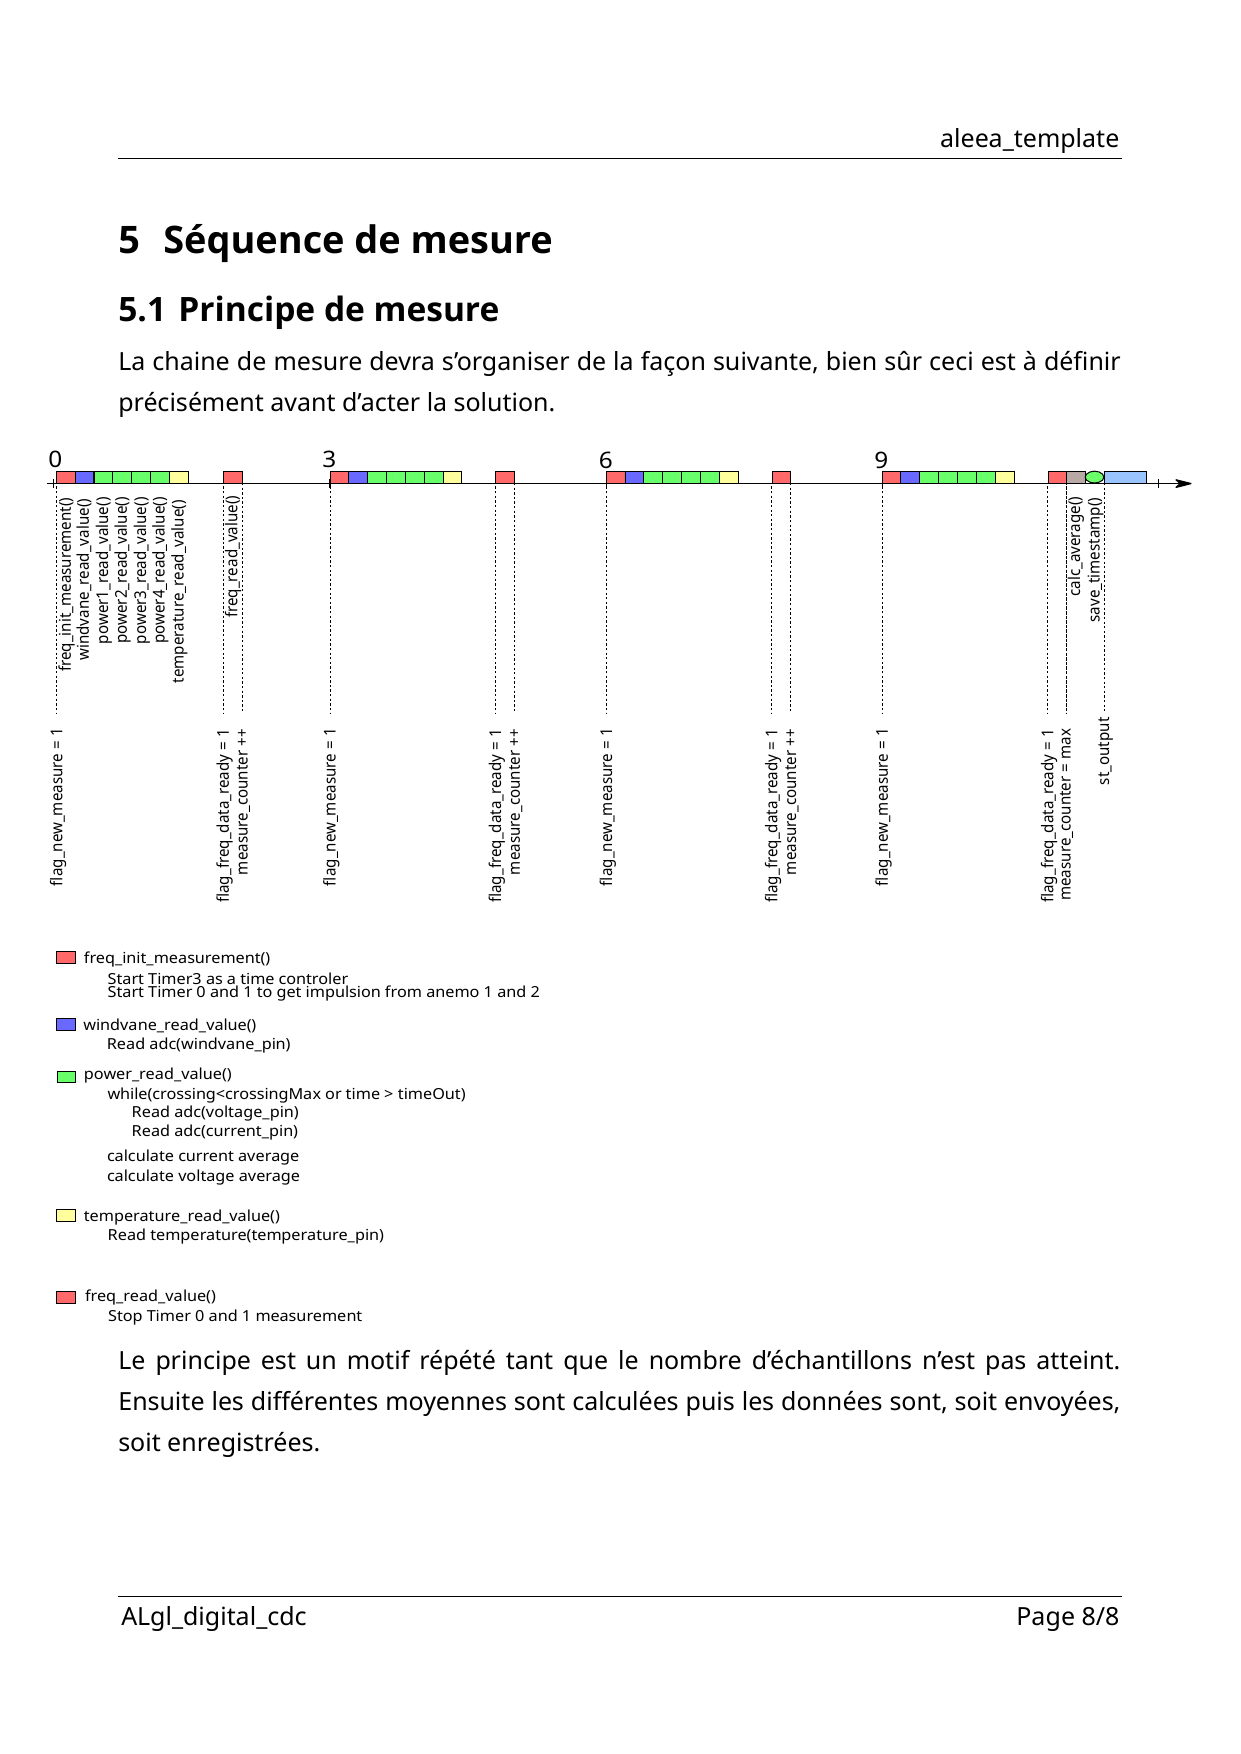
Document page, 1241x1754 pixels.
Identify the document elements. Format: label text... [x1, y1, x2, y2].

table_cell [996, 472, 1014, 483]
table_cell [444, 472, 461, 483]
text Le principe est un motif répété tant que le nombre d’échantillons n’est pas atteint. Ensuite les différentes moyennes sont calculées puis les données sont, soit envoyées, soit enregistrées. [118, 484, 1122, 1458]
subtitle Principe de mesure [118, 285, 1122, 331]
table_cell [170, 472, 188, 483]
text Le principe est un motif répété tant que le nombre d’échantillons n’est pas atteint. Ensuite les différentes moyennes sont calculées puis les données sont, soit envoyées, soit enregistrées. [118, 439, 1122, 483]
text La chaine de mesure devra s’organiser de la façon suivante, bien sûr ceci est à définir précisément avant d’acter la solution. [118, 343, 1122, 418]
subtitle Séquence de mesure [118, 213, 1122, 264]
table_cell [720, 472, 738, 483]
